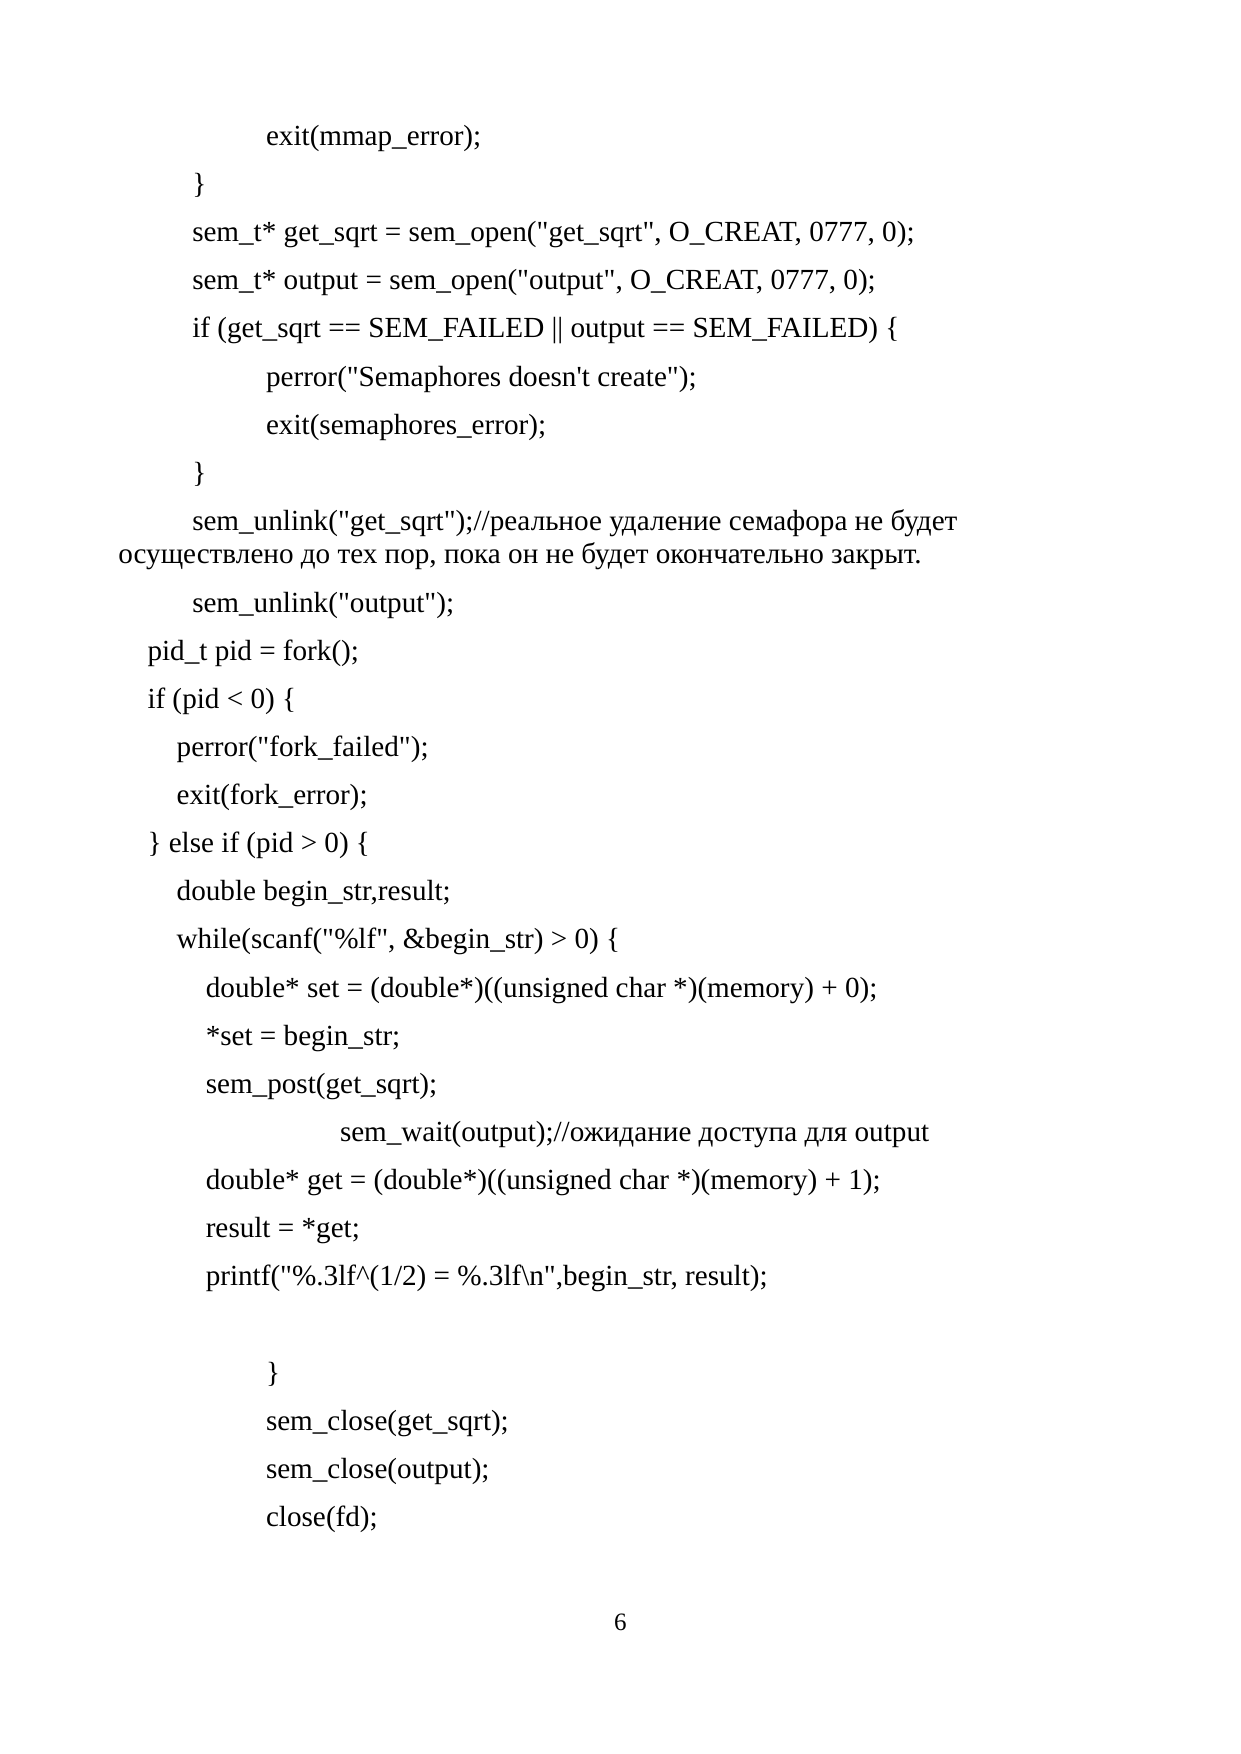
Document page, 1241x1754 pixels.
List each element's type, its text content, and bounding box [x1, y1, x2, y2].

text sem_close(output); [118, 1451, 1122, 1484]
text } [118, 166, 1122, 200]
text exit(fork_error); [118, 777, 1122, 811]
text sem_wait(output);//ожидание доступа для output [118, 1114, 1122, 1148]
text pid_t pid = fork(); [118, 633, 1122, 666]
text double* get = (double*)((unsigned char *)(memory) + 1); [118, 1162, 1122, 1196]
text printf("%.3lf^(1/2) = %.3lf\n",begin_str, result); [118, 1258, 1122, 1292]
text sem_post(get_sqrt); [118, 1066, 1122, 1099]
text double begin_str,result; [118, 873, 1122, 907]
text } [118, 455, 1122, 488]
text sem_unlink("output"); [118, 585, 1122, 618]
text exit(mmap_error); [118, 118, 1122, 152]
text sem_unlink("get_sqrt");//реальное удаление семафора не будет осуществлено до тех пор, пока он не будет окончательно закрыт. [118, 503, 1122, 570]
text perror("Semaphores doesn't create"); [118, 359, 1122, 392]
text if (get_sqrt == SEM_FAILED || output == SEM_FAILED) { [118, 311, 1122, 344]
text exit(semaphores_error); [118, 407, 1122, 440]
text if (pid < 0) { [118, 681, 1122, 714]
text sem_close(get_sqrt); [118, 1403, 1122, 1436]
text sem_t* output = sem_open("output", O_CREAT, 0777, 0); [118, 262, 1122, 296]
text } [118, 1355, 1122, 1388]
text *set = begin_str; [118, 1018, 1122, 1051]
text while(scanf("%lf", &begin_str) > 0) { [118, 922, 1122, 955]
text double* set = (double*)((unsigned char *)(memory) + 0); [118, 970, 1122, 1003]
text } else if (pid > 0) { [118, 825, 1122, 859]
text result = *get; [118, 1210, 1122, 1244]
text perror("fork_failed"); [118, 729, 1122, 763]
text sem_t* get_sqrt = sem_open("get_sqrt", O_CREAT, 0777, 0); [118, 214, 1122, 248]
text close(fd); [118, 1499, 1122, 1533]
